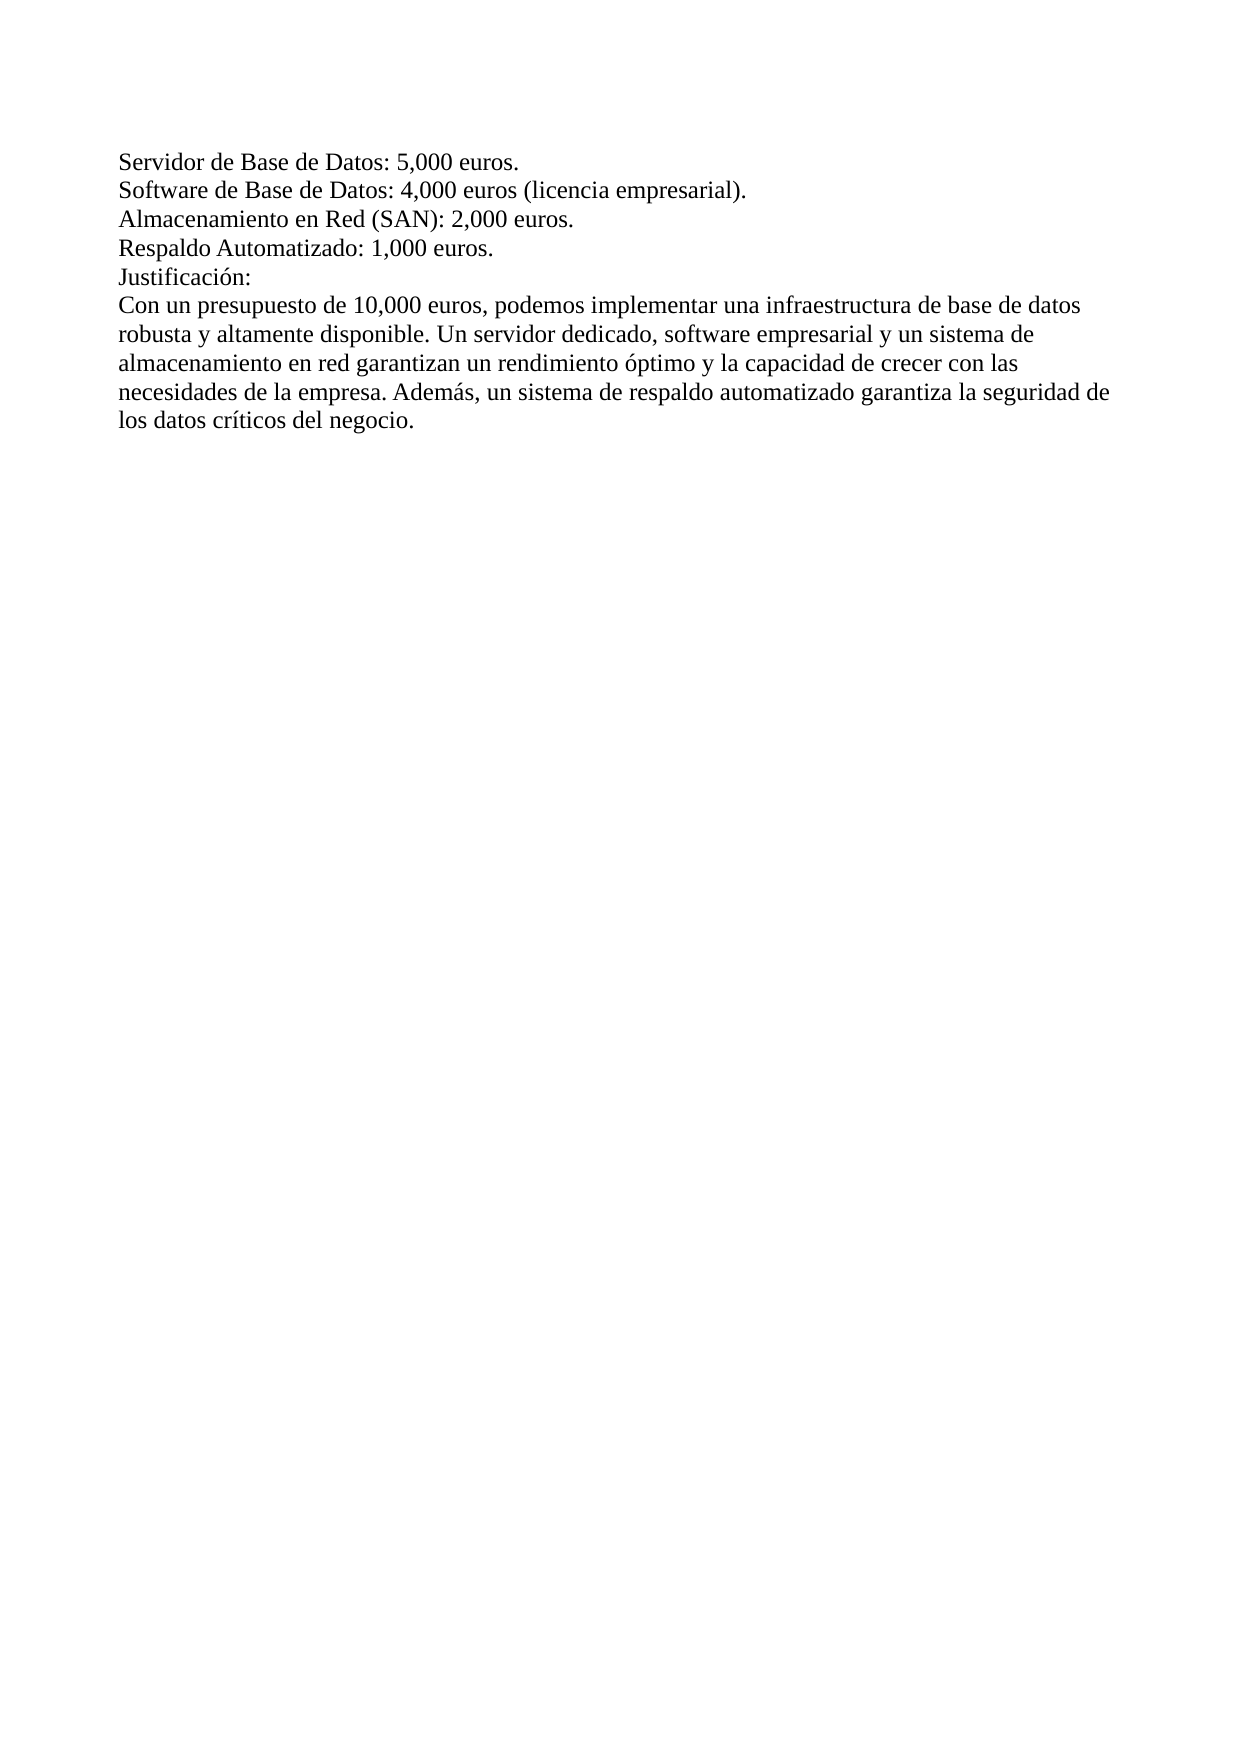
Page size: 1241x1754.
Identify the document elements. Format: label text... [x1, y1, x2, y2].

text Con un presupuesto de 10,000 euros, podemos implementar una infraestructura de base de datos robusta y altamente disponible. Un servidor dedicado, software empresarial y un sistema de almacenamiento en red garantizan un rendimiento óptimo y la capacidad de crecer con las necesidades de la empresa. Además, un sistema de respaldo automatizado garantiza la seguridad de los datos críticos del negocio. [118, 291, 1122, 434]
text Justificación: [118, 262, 1122, 291]
text Almacenamiento en Red (SAN): 2,000 euros. [118, 204, 1122, 233]
text Respaldo Automatizado: 1,000 euros. [118, 233, 1122, 262]
text Software de Base de Datos: 4,000 euros (licencia empresarial). [118, 176, 1122, 204]
text Servidor de Base de Datos: 5,000 euros. [118, 147, 1122, 176]
